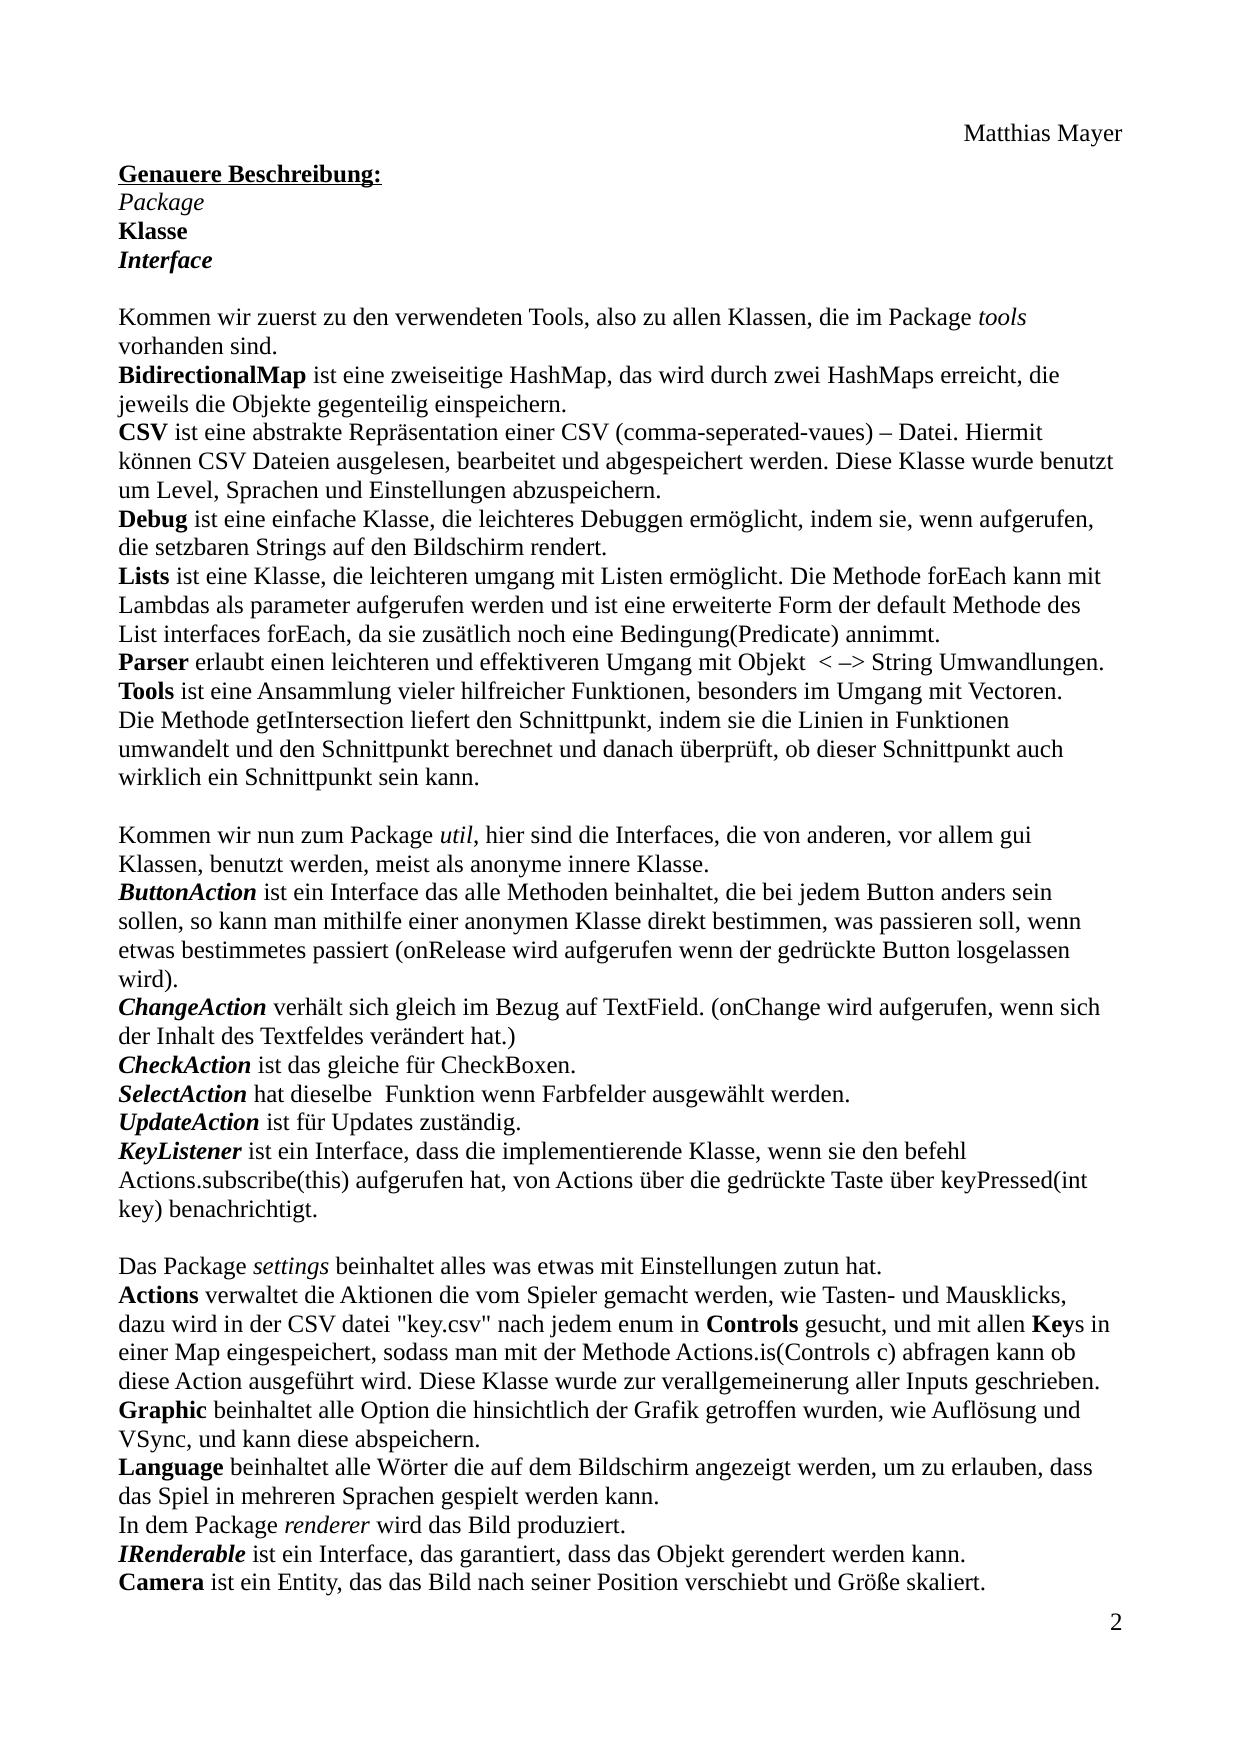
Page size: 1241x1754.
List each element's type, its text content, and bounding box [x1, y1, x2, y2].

text KeyListener ist ein Interface, dass die implementierende Klasse, wenn sie den befehl Actions.subscribe(this) aufgerufen hat, von Actions über die gedrückte Taste über keyPressed(int key) benachrichtigt. [118, 1136, 1122, 1222]
text Camera ist ein Entity, das das Bild nach seiner Position verschiebt und Größe skaliert. [118, 1567, 1122, 1596]
text dazu wird in der CSV datei "key.csv" nach jedem enum in Controls gesucht, und mit allen Keys in einer Map eingespeichert, sodass man mit der Methode Actions.is(Controls c) abfragen kann ob diese Action ausgeführt wird. Diese Klasse wurde zur verallgemeinerung aller Inputs geschrieben. [118, 1309, 1122, 1395]
text Graphic beinhaltet alle Option die hinsichtlich der Grafik getroffen wurden, wie Auflösung und VSync, und kann diese abspeichern. [118, 1395, 1122, 1452]
text CheckAction ist das gleiche für CheckBoxen. [118, 1050, 1122, 1079]
text Parser erlaubt einen leichteren und effektiveren Umgang mit Objekt < –> String Umwandlungen. [118, 647, 1122, 676]
text Debug ist eine einfache Klasse, die leichteres Debuggen ermöglicht, indem sie, wenn aufgerufen, die setzbaren Strings auf den Bildschirm rendert. [118, 504, 1122, 561]
text Kommen wir nun zum Package util, hier sind die Interfaces, die von anderen, vor allem gui Klassen, benutzt werden, meist als anonyme innere Klasse. [118, 820, 1122, 877]
text Package [118, 187, 1122, 216]
text Actions verwaltet die Aktionen die vom Spieler gemacht werden, wie Tasten- und Mausklicks, [118, 1280, 1122, 1309]
text Lists ist eine Klasse, die leichteren umgang mit Listen ermöglicht. Die Methode forEach kann mit Lambdas als parameter aufgerufen werden und ist eine erweiterte Form der default Methode des List interfaces forEach, da sie zusätlich noch eine Bedingung(Predicate) annimmt. [118, 561, 1122, 647]
text BidirectionalMap ist eine zweiseitige HashMap, das wird durch zwei HashMaps erreicht, die jeweils die Objekte gegenteilig einspeichern. [118, 360, 1122, 417]
text IRenderable ist ein Interface, das garantiert, dass das Objekt gerendert werden kann. [118, 1539, 1122, 1567]
text CSV ist eine abstrakte Repräsentation einer CSV (comma-seperated-vaues) – Datei. Hiermit können CSV Dateien ausgelesen, bearbeitet und abgespeichert werden. Diese Klasse wurde benutzt um Level, Sprachen und Einstellungen abzuspeichern. [118, 417, 1122, 504]
text Tools ist eine Ansammlung vieler hilfreicher Funktionen, besonders im Umgang mit Vectoren. [118, 676, 1122, 705]
text ButtonAction ist ein Interface das alle Methoden beinhaltet, die bei jedem Button anders sein sollen, so kann man mithilfe einer anonymen Klasse direkt bestimmen, was passieren soll, wenn etwas bestimmetes passiert (onRelease wird aufgerufen wenn der gedrückte Button losgelassen wird). [118, 877, 1122, 992]
text Die Methode getIntersection liefert den Schnittpunkt, indem sie die Linien in Funktionen umwandelt und den Schnittpunkt berechnet und danach überprüft, ob dieser Schnittpunkt auch wirklich ein Schnittpunkt sein kann. [118, 705, 1122, 791]
text SelectAction hat dieselbe Funktion wenn Farbfelder ausgewählt werden. [118, 1079, 1122, 1107]
text UpdateAction ist für Updates zuständig. [118, 1107, 1122, 1136]
text In dem Package renderer wird das Bild produziert. [118, 1510, 1122, 1539]
text Language beinhaltet alle Wörter die auf dem Bildschirm angezeigt werden, um zu erlauben, dass das Spiel in mehreren Sprachen gespielt werden kann. [118, 1452, 1122, 1510]
text Das Package settings beinhaltet alles was etwas mit Einstellungen zutun hat. [118, 1251, 1122, 1280]
text Genauere Beschreibung: [118, 159, 1122, 187]
text Interface [118, 245, 1122, 274]
text Klasse [118, 216, 1122, 245]
text Kommen wir zuerst zu den verwendeten Tools, also zu allen Klassen, die im Package tools vorhanden sind. [118, 302, 1122, 360]
text ChangeAction verhält sich gleich im Bezug auf TextField. (onChange wird aufgerufen, wenn sich der Inhalt des Textfeldes verändert hat.) [118, 992, 1122, 1050]
